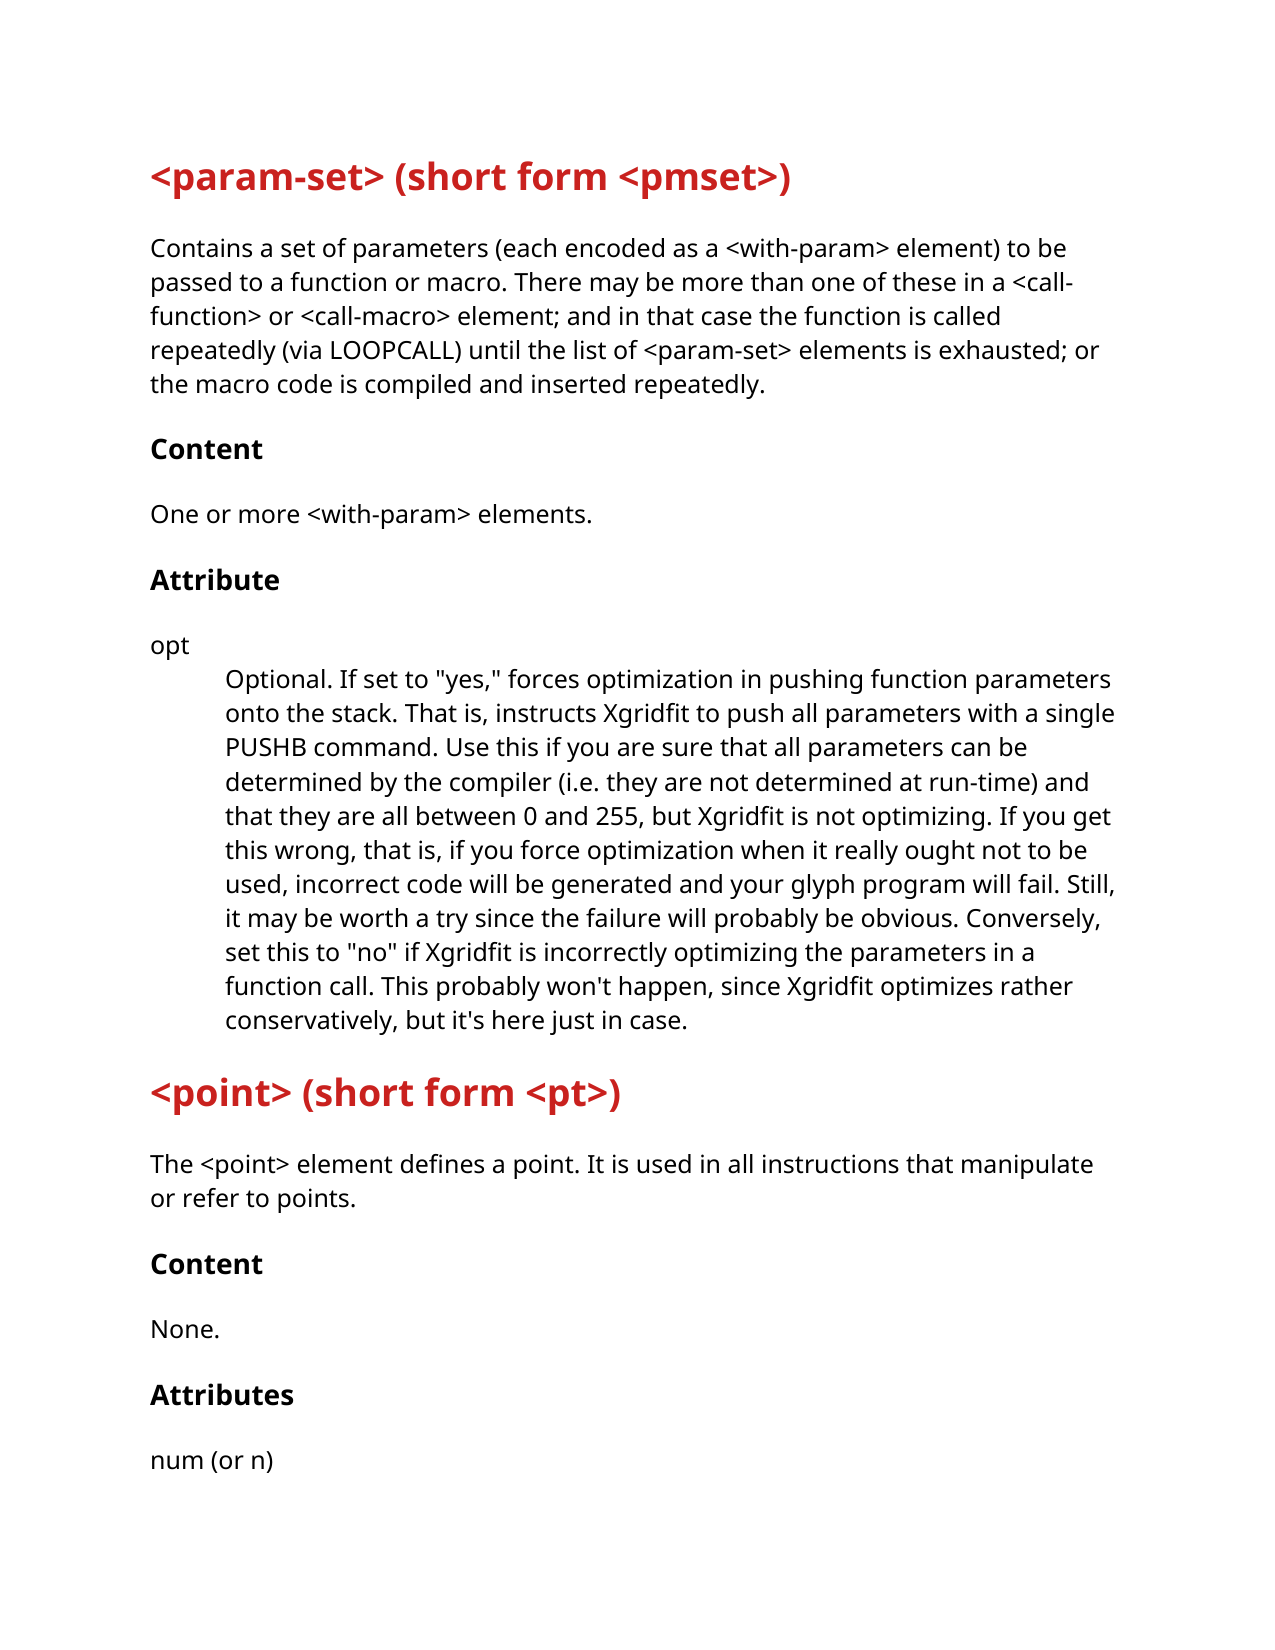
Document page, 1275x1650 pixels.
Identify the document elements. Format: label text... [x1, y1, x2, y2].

subtitle Attribute [150, 560, 1125, 599]
text The <point> element defines a point. It is used in all instructions that manipulate or refer to points. [150, 1147, 1125, 1215]
text None. [150, 1312, 1125, 1346]
text One or more <with-param> elements. [150, 497, 1125, 531]
text opt [150, 628, 1125, 662]
text num (or n) [150, 1442, 1125, 1476]
subtitle <point> (short form <pt>) [150, 1067, 1125, 1118]
subtitle Content [150, 430, 1125, 468]
subtitle Attributes [150, 1375, 1125, 1413]
text Optional. If set to "yes," forces optimization in pushing function parameters onto the stack. That is, instructs Xgridfit to push all parameters with a single PUSHB command. Use this if you are sure that all parameters can be determined by the compiler (i.e. they are not determined at run-time) and that they are all between 0 and 255, but Xgridfit is not optimizing. If you get this wrong, that is, if you force optimization when it really ought not to be used, incorrect code will be generated and your glyph program will fail. Still, it may be worth a try since the failure will probably be obvious. Conversely, set this to "no" if Xgridfit is incorrectly optimizing the parameters in a function call. This probably won't happen, since Xgridfit optimizes rather conservatively, but it's here just in case. [225, 662, 1125, 1037]
subtitle Content [150, 1244, 1125, 1282]
subtitle <param-set> (short form <pmset>) [150, 150, 1125, 201]
text Contains a set of parameters (each encoded as a <with-param> element) to be passed to a function or macro. There may be more than one of these in a <call-function> or <call-macro> element; and in that case the function is called repeatedly (via LOOPCALL) until the list of <param-set> elements is exhausted; or the macro code is compiled and inserted repeatedly. [150, 230, 1125, 401]
